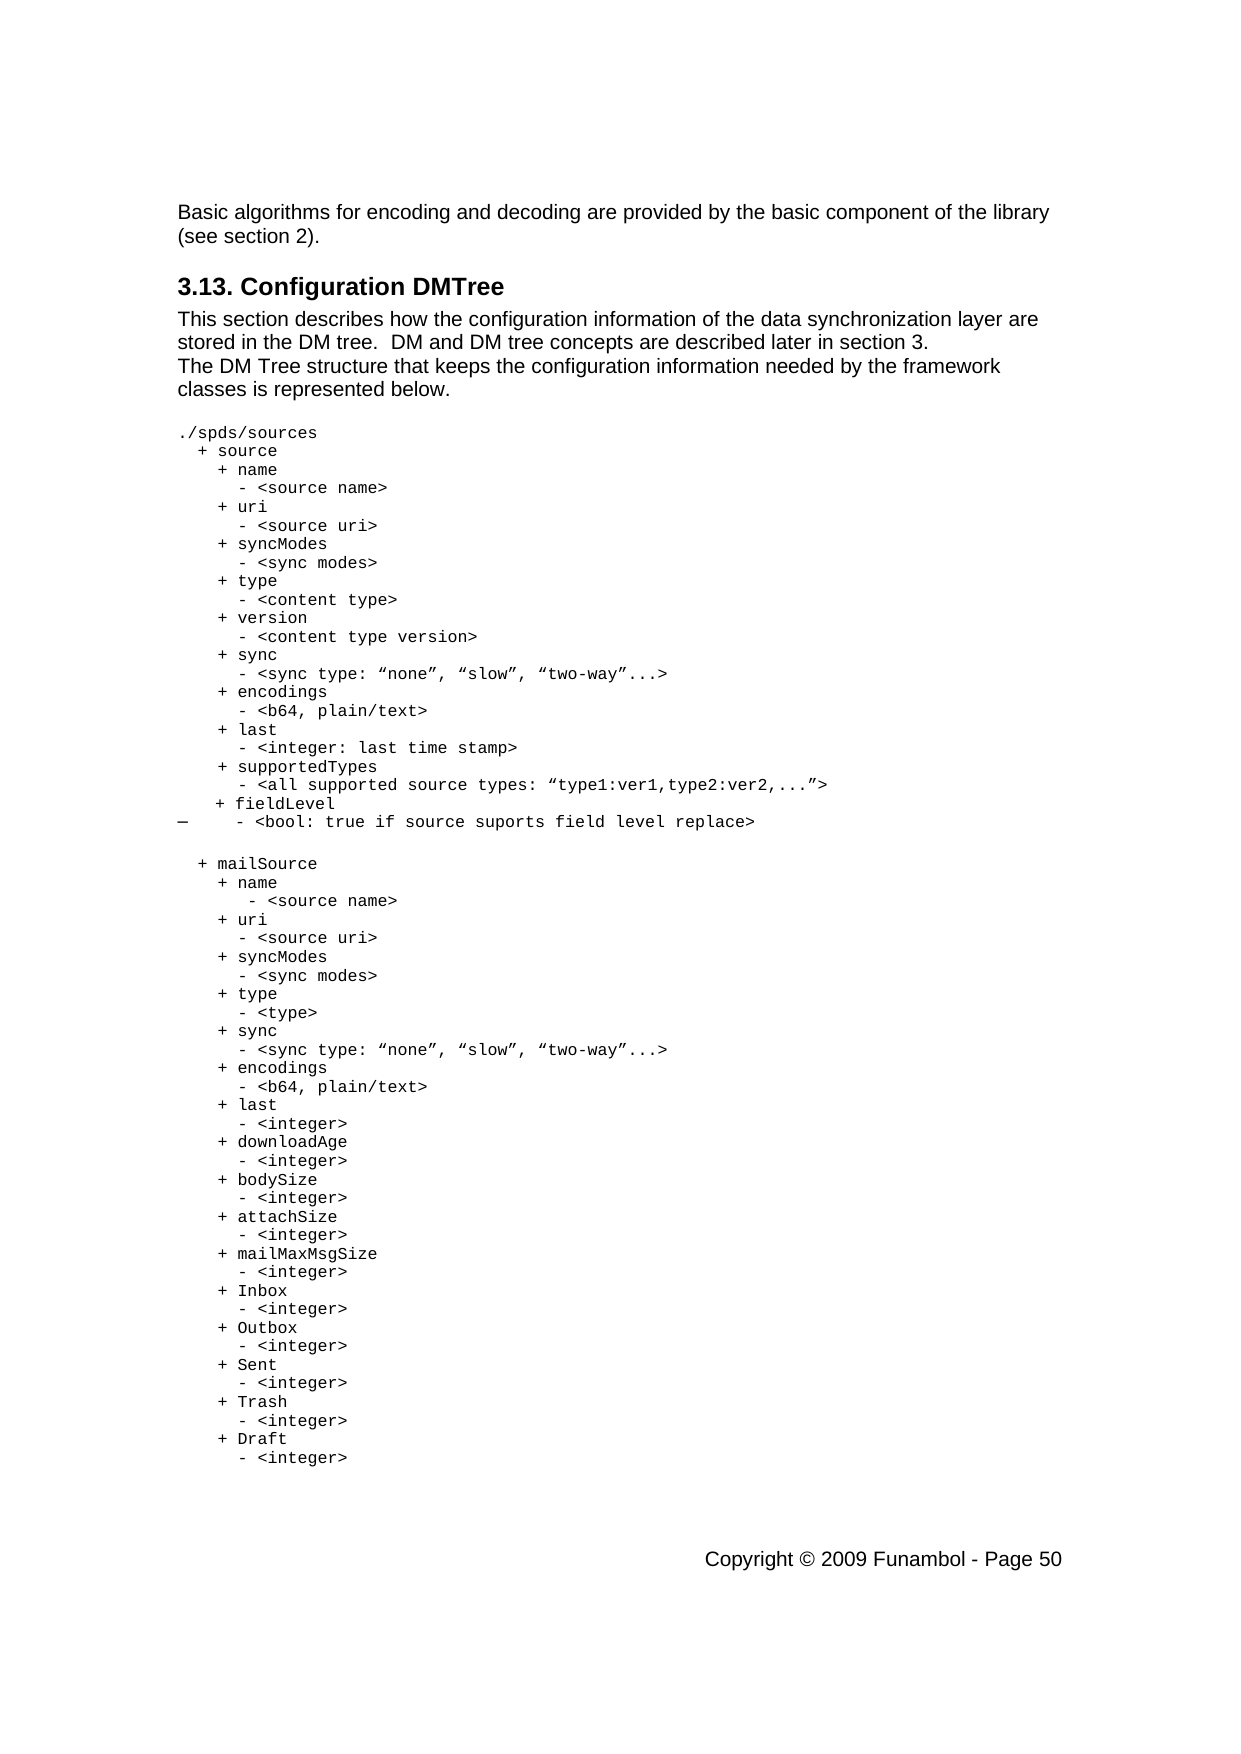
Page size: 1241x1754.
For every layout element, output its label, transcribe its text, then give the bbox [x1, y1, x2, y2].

text This section describes how the configuration information of the data synchronization layer are stored in the DM tree. DM and DM tree concepts are described later in section 3. [177, 307, 1063, 354]
text ./spds/sources [177, 425, 1063, 443]
text + source [177, 443, 1063, 462]
text + version [177, 610, 1063, 629]
text - <all supported source types: “type1:ver1,type2:ver2,...”> [177, 777, 1063, 796]
text - <source name> [177, 480, 1063, 499]
text + last [177, 721, 1063, 740]
text - <sync modes> [177, 967, 1063, 986]
text The DM Tree structure that keeps the configuration information needed by the framework classes is represented below. [177, 354, 1063, 401]
list - <bool: true if source suports field level replace> [177, 814, 1063, 833]
text + downloadAge [177, 1134, 1063, 1153]
list + fieldLevel [177, 796, 1063, 814]
text - <integer> [177, 1412, 1063, 1431]
text - <b64, plain/text> [177, 1079, 1063, 1097]
text + syncModes [177, 536, 1063, 554]
text + uri [177, 499, 1063, 517]
text + supportedTypes [177, 758, 1063, 777]
text + syncModes [177, 949, 1063, 967]
text - <source uri> [177, 517, 1063, 536]
text - <sync type: “none”, “slow”, “two-way”...> [177, 666, 1063, 684]
text + Sent [177, 1357, 1063, 1375]
text - <integer> [177, 1301, 1063, 1320]
text - <content type> [177, 592, 1063, 610]
text + bodySize [177, 1171, 1063, 1190]
text + mailSource [177, 856, 1063, 875]
text - <source name> [177, 893, 1063, 912]
text + uri [177, 912, 1063, 930]
text + Inbox [177, 1283, 1063, 1301]
text - <integer> [177, 1338, 1063, 1357]
text + type [177, 986, 1063, 1004]
text + attachSize [177, 1208, 1063, 1227]
text - <integer> [177, 1449, 1063, 1468]
text - <integer> [177, 1264, 1063, 1283]
text - <integer> [177, 1375, 1063, 1394]
subtitle Configuration DMTree [177, 273, 1063, 301]
text + Draft [177, 1431, 1063, 1449]
text + encodings [177, 684, 1063, 703]
text - <content type version> [177, 629, 1063, 647]
text + sync [177, 1023, 1063, 1042]
text - <integer> [177, 1116, 1063, 1134]
text - <source uri> [177, 930, 1063, 949]
text - <sync type: “none”, “slow”, “two-way”...> [177, 1042, 1063, 1060]
text + mailMaxMsgSize [177, 1246, 1063, 1264]
text - <integer> [177, 1190, 1063, 1208]
text + name [177, 875, 1063, 893]
text + encodings [177, 1060, 1063, 1079]
text - <integer> [177, 1227, 1063, 1246]
text - <type> [177, 1004, 1063, 1023]
text + name [177, 462, 1063, 480]
text + Outbox [177, 1320, 1063, 1338]
text - <integer> [177, 1153, 1063, 1171]
text + sync [177, 647, 1063, 666]
text - <integer: last time stamp> [177, 740, 1063, 758]
text - <sync modes> [177, 554, 1063, 573]
text + last [177, 1097, 1063, 1116]
text + Trash [177, 1394, 1063, 1412]
text Basic algorithms for encoding and decoding are provided by the basic component of the library (see section 2). [177, 201, 1063, 248]
text - <b64, plain/text> [177, 703, 1063, 721]
text + type [177, 573, 1063, 592]
